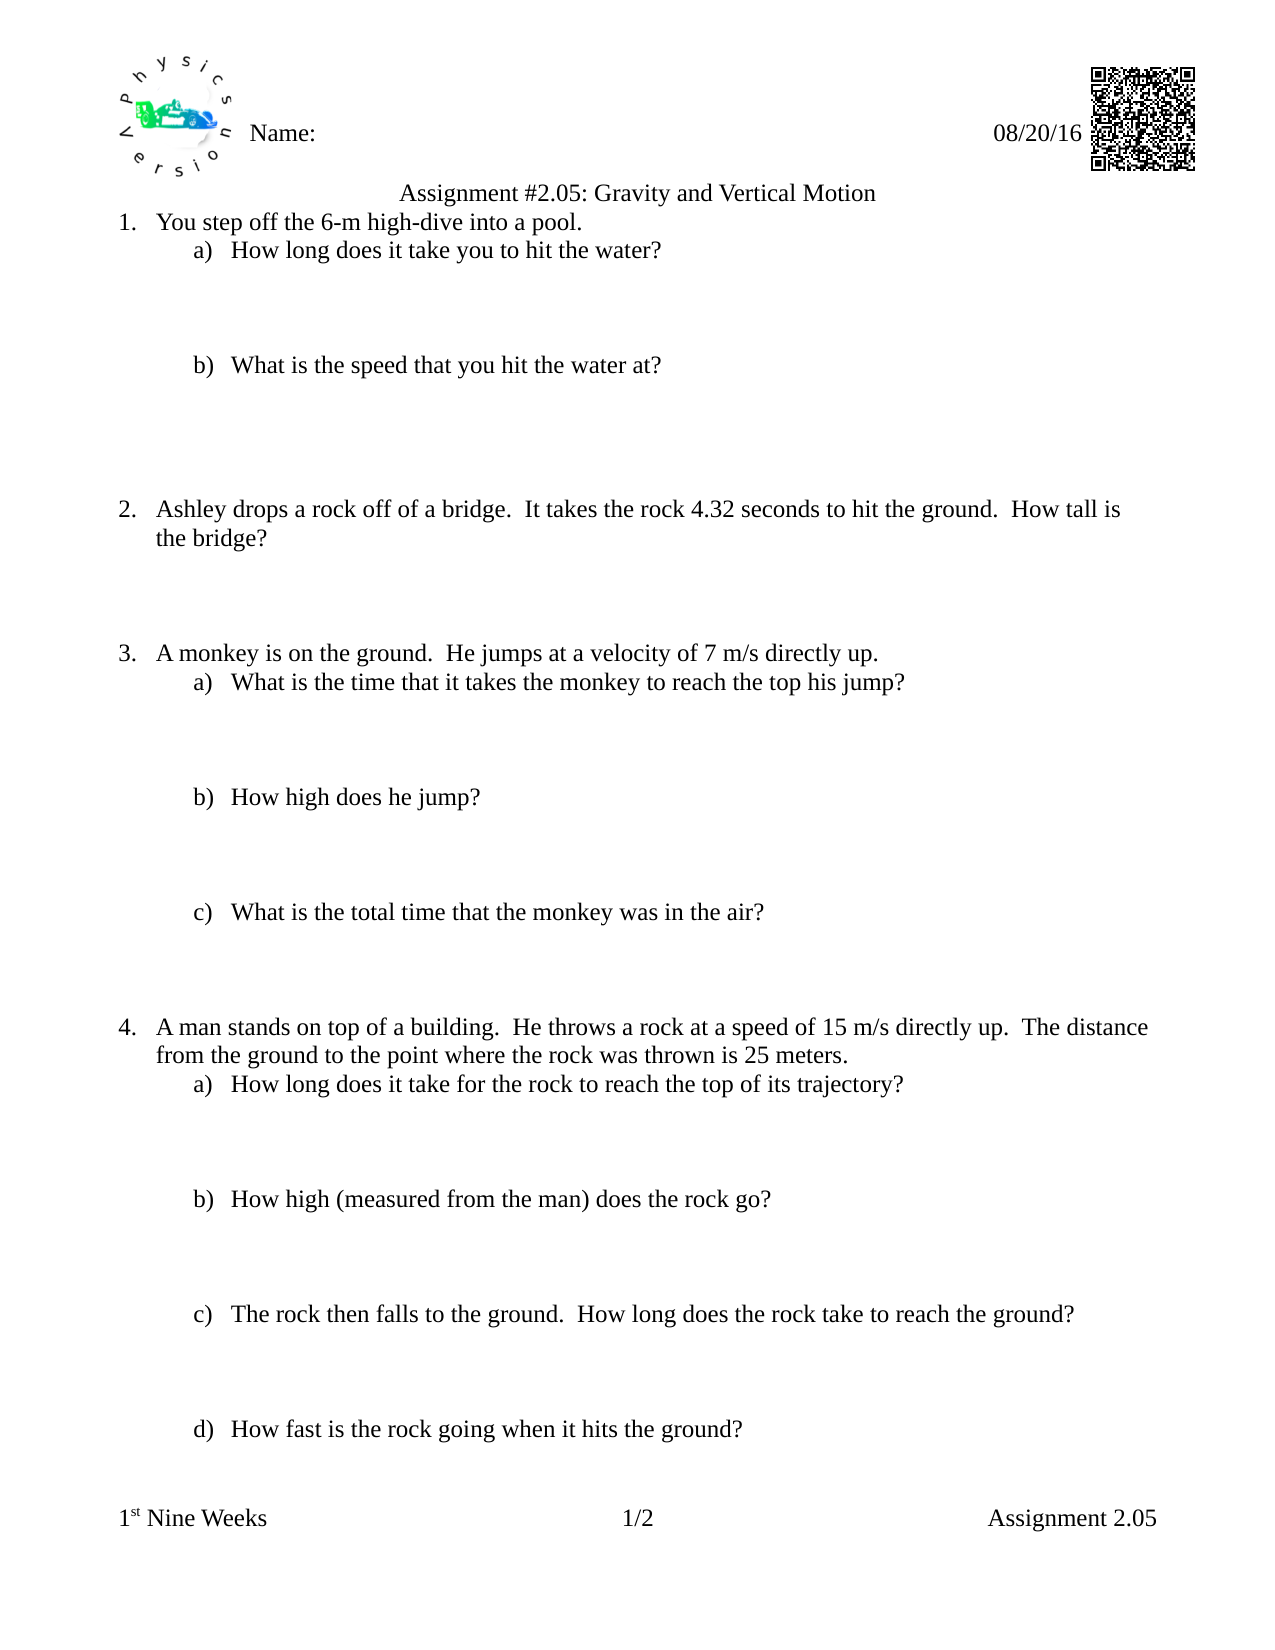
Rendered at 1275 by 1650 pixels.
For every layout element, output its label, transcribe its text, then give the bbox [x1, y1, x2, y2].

list The rock then falls to the ground. How long does the rock take to reach the ground? [193, 1299, 1157, 1328]
list What is the total time that the monkey was in the air? [193, 897, 1157, 926]
text Assignment #2.05: Gravity and Vertical Motion [118, 176, 1157, 207]
list What is the time that it takes the monkey to reach the top his jump? [193, 667, 1157, 696]
list You step off the 6-m high-dive into a pool. [118, 207, 1157, 236]
list How high does he jump? [193, 782, 1157, 811]
list How fast is the rock going when it hits the ground? [193, 1414, 1157, 1443]
list How long does it take you to hit the water? [193, 236, 1157, 264]
list A monkey is on the ground. He jumps at a velocity of 7 m/s directly up. [118, 638, 1157, 667]
list Ashley drops a rock off of a bridge. It takes the rock 4.32 seconds to hit the ground. How tall is the bridge? [118, 494, 1157, 552]
list A man stands on top of a building. He throws a rock at a speed of 15 m/s directly up. The distance from the ground to the point where the rock was thrown is 25 meters. [118, 1012, 1157, 1069]
picture [119, 56, 232, 177]
list How high (measured from the man) does the rock go? [193, 1184, 1157, 1213]
list How long does it take for the rock to reach the top of its trajectory? [193, 1069, 1157, 1098]
picture [1082, 58, 1203, 179]
list What is the speed that you hit the water at? [193, 351, 1157, 379]
